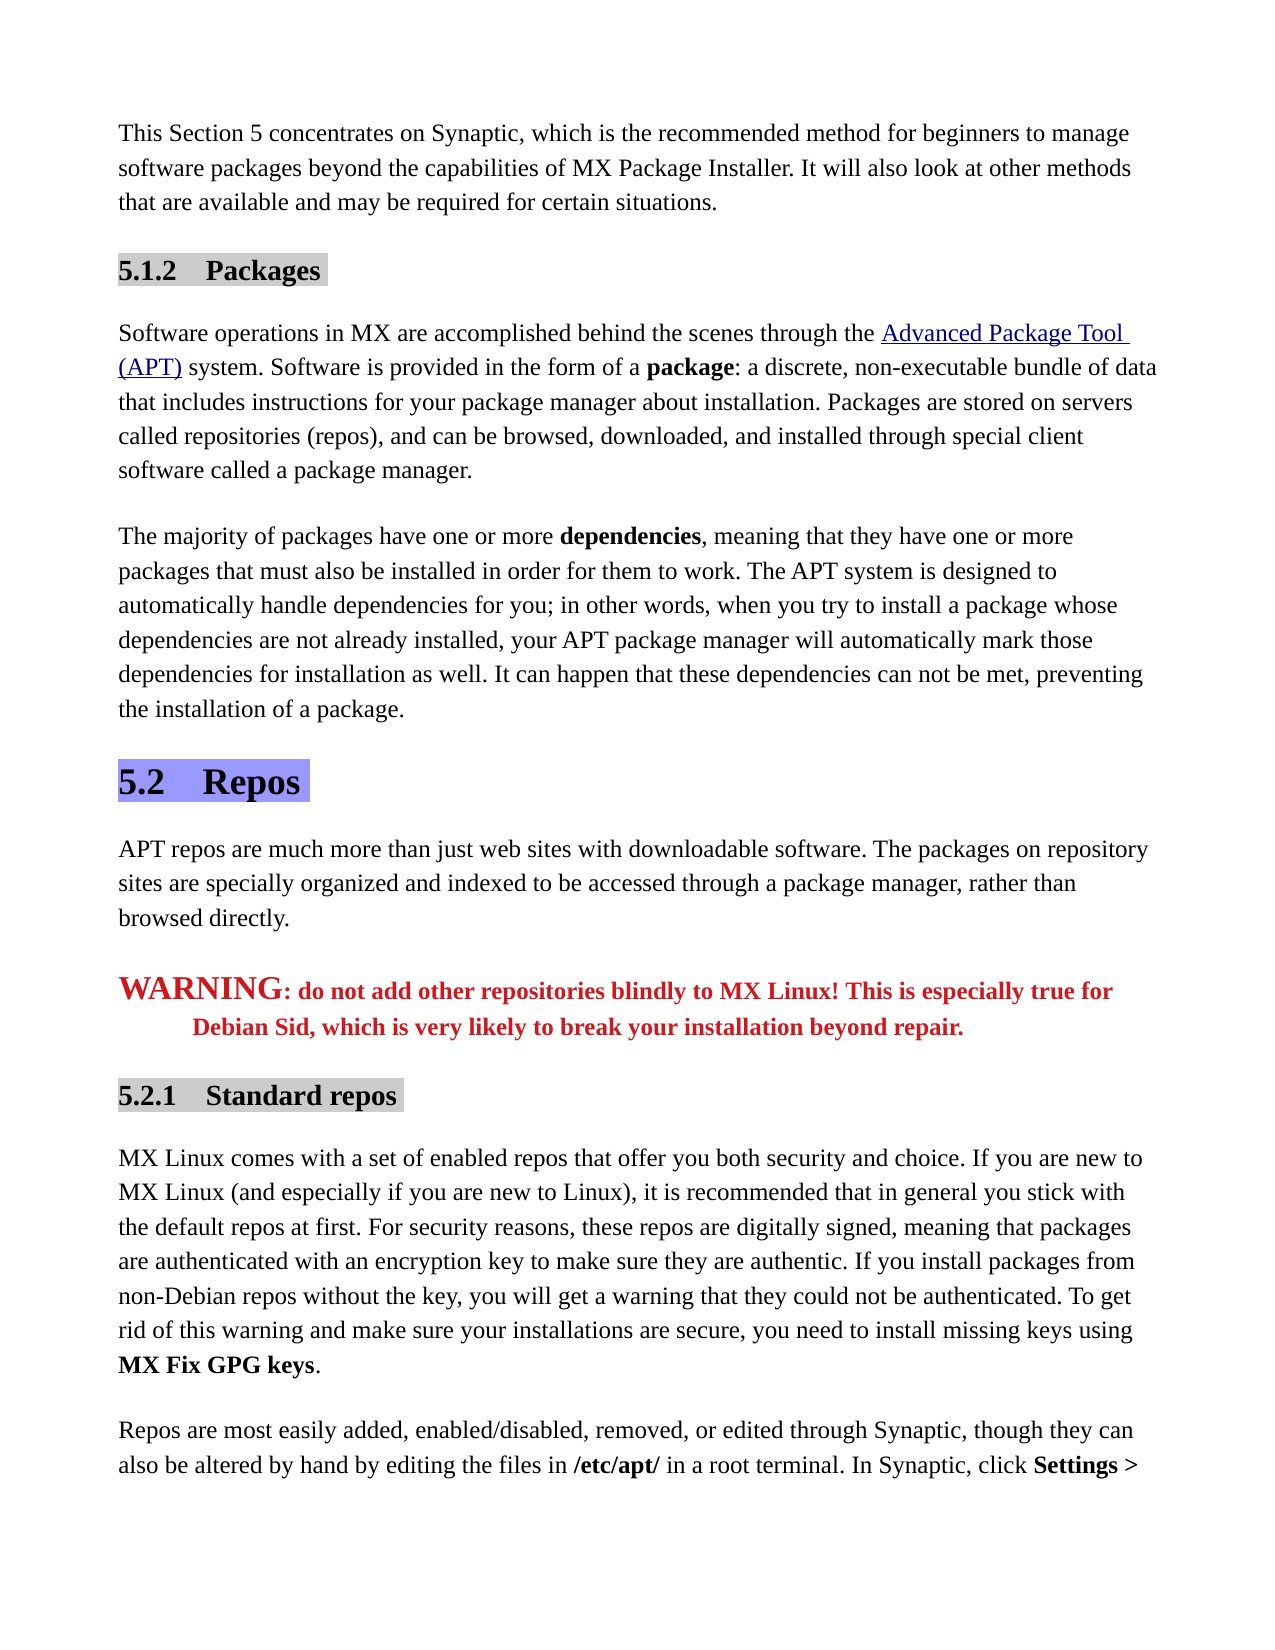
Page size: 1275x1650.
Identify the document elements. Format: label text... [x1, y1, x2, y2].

text The majority of packages have one or more dependencies, meaning that they have one or more packages that must also be installed in order for them to work. The APT system is designed to automatically handle dependencies for you; in other words, when you try to install a package whose dependencies are not already installed, your APT package manager will automatically mark those dependencies for installation as well. It can happen that these dependencies can not be met, preventing the installation of a package. [118, 521, 1157, 722]
subtitle 5.2.1 Standard repos [404, 1078, 1157, 1112]
text WARNING: do not add other repositories blindly to MX Linux! This is especially true for Debian Sid, which is very likely to break your installation beyond repair. [118, 968, 1157, 1041]
subtitle 5.2 Repos [310, 759, 1142, 802]
text Software operations in MX are accomplished behind the scenes through the Advanced Package Tool (APT) system. Software is provided in the form of a package: a discrete, non-executable bundle of data that includes instructions for your package manager about installation. Packages are stored on servers called repositories (repos), and can be browsed, downloaded, and installed through special client software called a package manager. [118, 318, 1157, 484]
text This Section 5 concentrates on Synaptic, which is the recommended method for beginners to manage software packages beyond the capabilities of MX Package Installer. It will also look at other methods that are available and may be required for certain situations. [118, 118, 1157, 216]
text Repos are most easily added, enabled/disabled, removed, or edited through Synaptic, though they can also be altered by hand by editing the files in /etc/apt/ in a root terminal. In Synaptic, click Settings > [118, 1416, 1157, 1479]
text MX Linux comes with a set of enabled repos that offer you both security and choice. If you are new to MX Linux (and especially if you are new to Linux), it is recommended that in general you stick with the default repos at first. For security reasons, these repos are digitally signed, meaning that packages are authenticated with an encryption key to make sure they are authentic. If you install packages from non-Debian repos without the key, you will get a warning that they could not be authenticated. To get rid of this warning and make sure your installations are secure, you need to install missing keys using MX Fix GPG keys. [118, 1143, 1157, 1379]
subtitle 5.1.2 Packages [328, 253, 1157, 286]
text APT repos are much more than just web sites with downloadable software. The packages on repository sites are specially organized and indexed to be accessed through a package manager, rather than browsed directly. [118, 834, 1157, 931]
